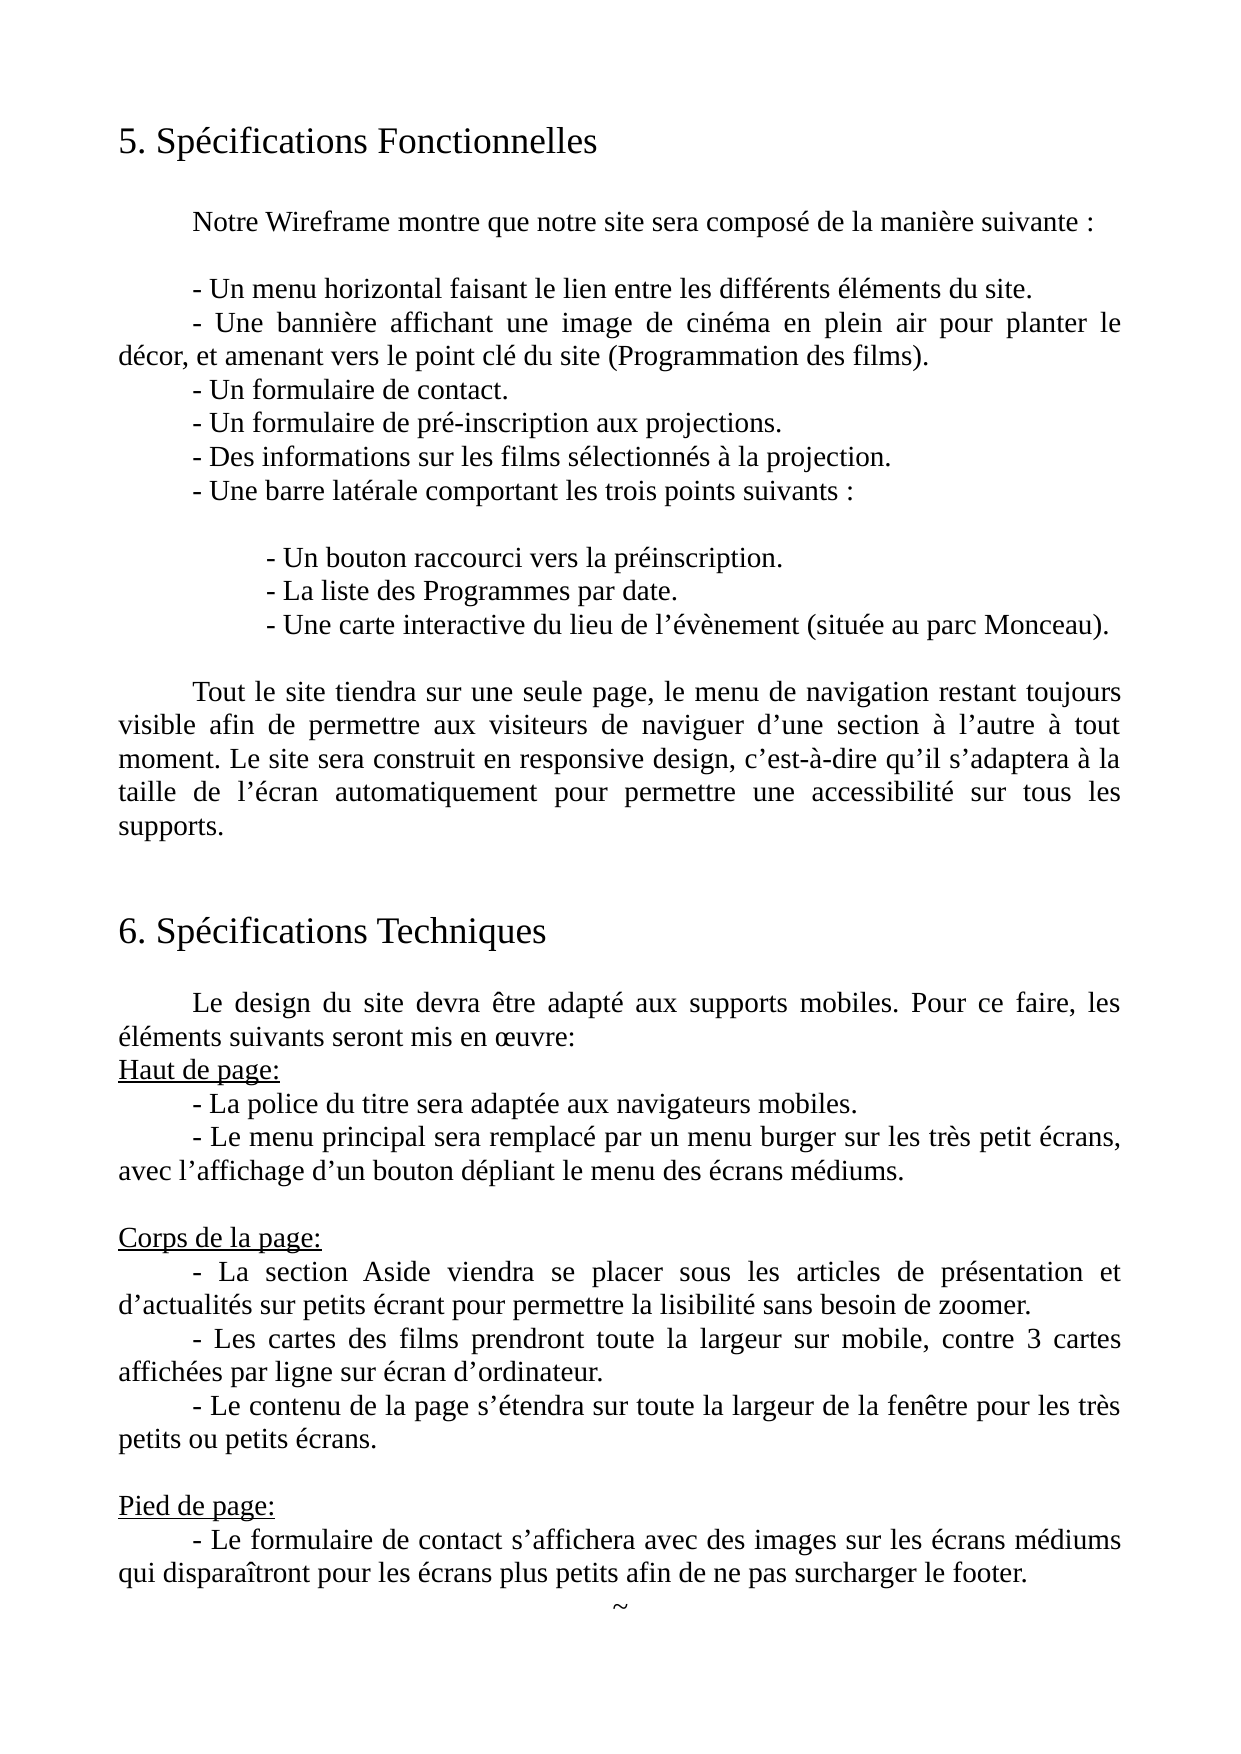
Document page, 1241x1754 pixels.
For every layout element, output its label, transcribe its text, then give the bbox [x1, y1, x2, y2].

text ~ [118, 1589, 1122, 1623]
text 5. Spécifications Fonctionnelles [118, 118, 1122, 161]
text - Un formulaire de pré-inscription aux projections. [118, 406, 1122, 439]
text Pied de page: [118, 1488, 1122, 1522]
text - Une carte interactive du lieu de l’évènement (située au parc Monceau). [118, 607, 1122, 640]
text - Un bouton raccourci vers la préinscription. [118, 540, 1122, 573]
text - Le menu principal sera remplacé par un menu burger sur les très petit écrans, avec l’affichage d’un bouton dépliant le menu des écrans médiums. [118, 1119, 1122, 1187]
text - La section Aside viendra se placer sous les articles de présentation et d’actualités sur petits écrant pour permettre la lisibilité sans besoin de zoomer. [118, 1254, 1122, 1321]
text - Un menu horizontal faisant le lien entre les différents éléments du site. [118, 271, 1122, 305]
text - Des informations sur les films sélectionnés à la projection. [118, 439, 1122, 473]
text - Le contenu de la page s’étendra sur toute la largeur de la fenêtre pour les très petits ou petits écrans. [118, 1388, 1122, 1455]
text Le design du site devra être adapté aux supports mobiles. Pour ce faire, les éléments suivants seront mis en œuvre: [118, 985, 1122, 1052]
text Haut de page: [118, 1052, 1122, 1086]
text Notre Wireframe montre que notre site sera composé de la manière suivante : [118, 204, 1122, 238]
text 6. Spécifications Techniques [118, 909, 1122, 952]
text - Une barre latérale comportant les trois points suivants : [118, 473, 1122, 506]
text - La liste des Programmes par date. [118, 573, 1122, 607]
text - Une bannière affichant une image de cinéma en plein air pour planter le décor, et amenant vers le point clé du site (Programmation des films). [118, 305, 1122, 372]
text - La police du titre sera adaptée aux navigateurs mobiles. [118, 1086, 1122, 1119]
text - Les cartes des films prendront toute la largeur sur mobile, contre 3 cartes affichées par ligne sur écran d’ordinateur. [118, 1321, 1122, 1388]
text - Le formulaire de contact s’affichera avec des images sur les écrans médiums qui disparaîtront pour les écrans plus petits afin de ne pas surcharger le footer. [118, 1522, 1122, 1589]
text - Un formulaire de contact. [118, 372, 1122, 406]
text Corps de la page: [118, 1220, 1122, 1254]
text Tout le site tiendra sur une seule page, le menu de navigation restant toujours visible afin de permettre aux visiteurs de naviguer d’une section à l’autre à tout moment. Le site sera construit en responsive design, c’est-à-dire qu’il s’adaptera à la taille de l’écran automatiquement pour permettre une accessibilité sur tous les supports. [118, 674, 1122, 842]
